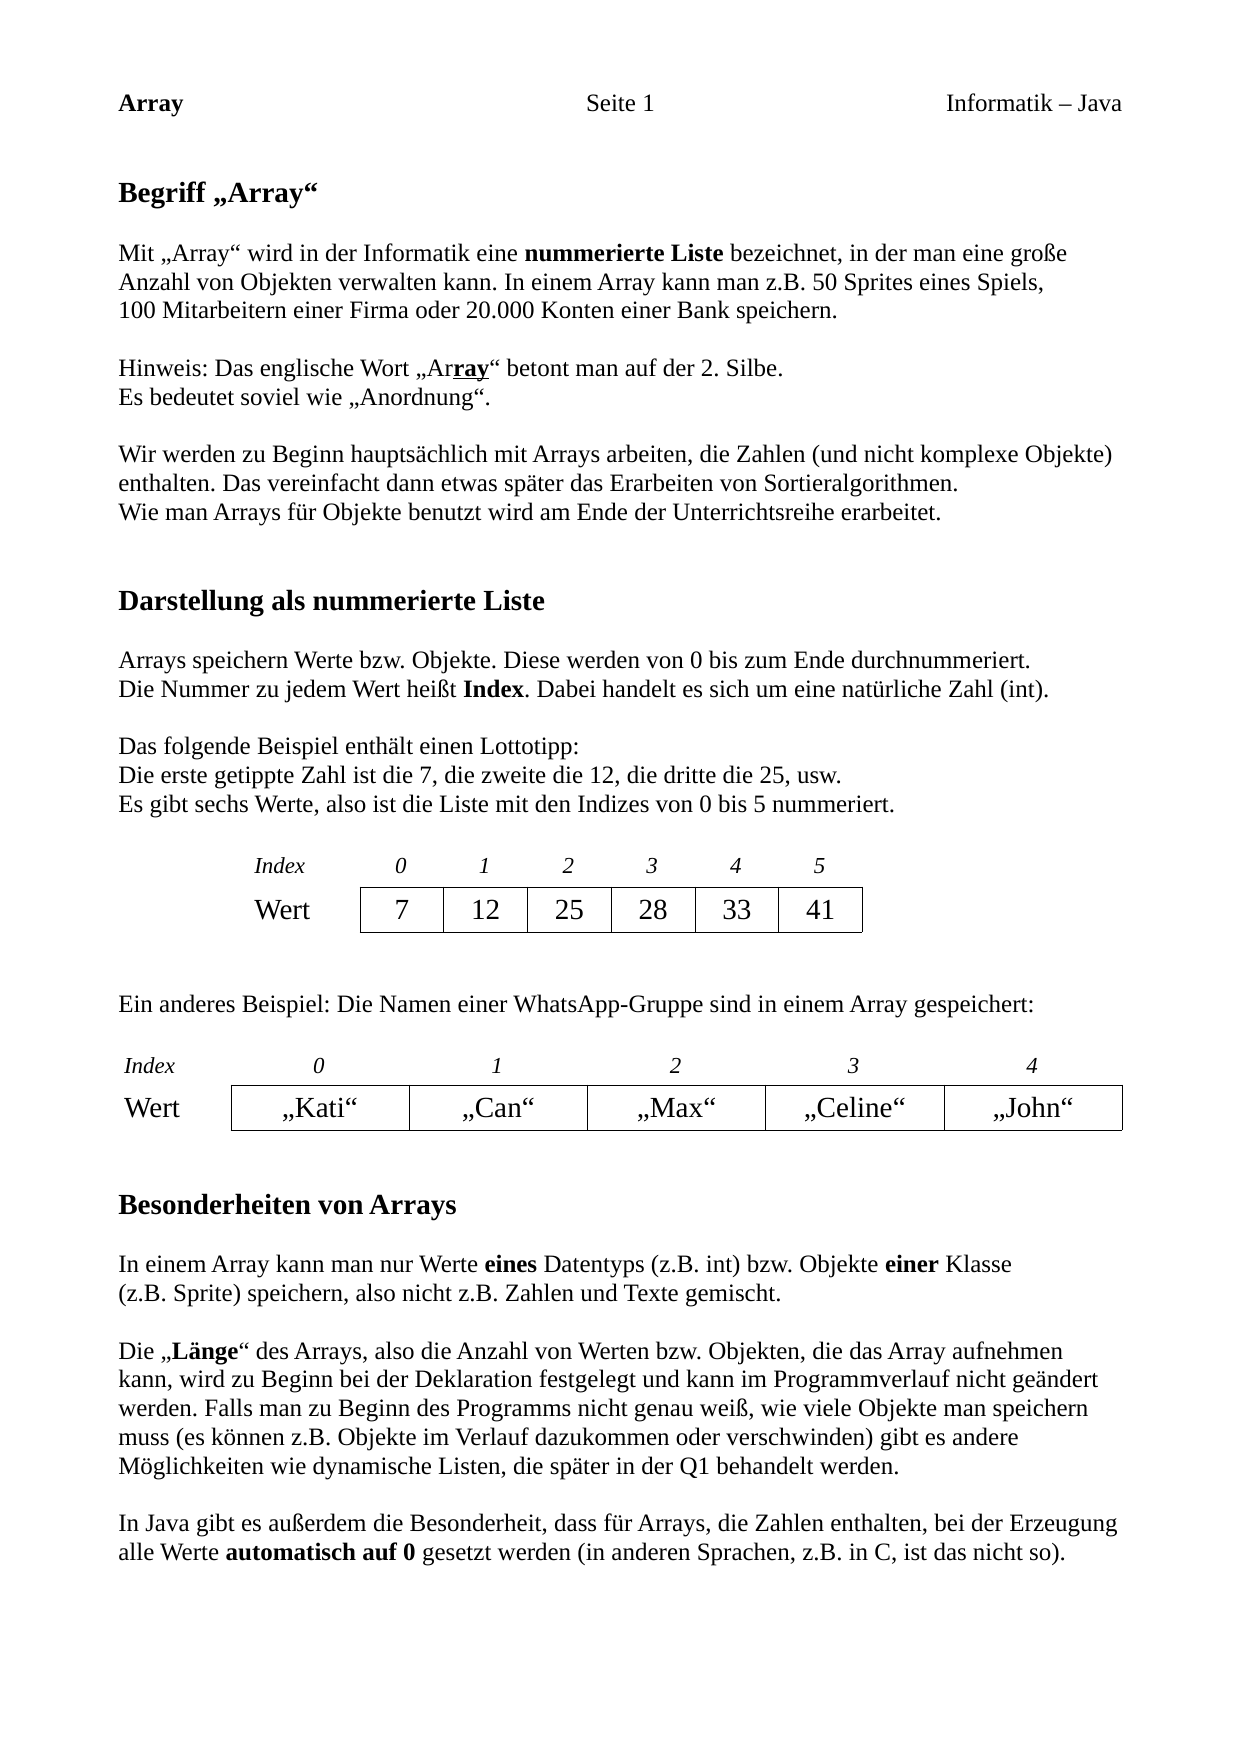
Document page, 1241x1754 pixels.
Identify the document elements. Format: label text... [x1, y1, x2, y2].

text Besonderheiten von Arrays [118, 1187, 1122, 1221]
table_cell „John“ [945, 1086, 1122, 1130]
text Arrays speichern Werte bzw. Objekte. Diese werden von 0 bis zum Ende durchnummeriert. [118, 645, 1122, 674]
text Das folgende Beispiel enthält einen Lottotipp: [118, 731, 1122, 760]
table_header 2 [527, 846, 611, 887]
text Es bedeutet soviel wie „Anordnung“. [118, 382, 1122, 410]
table_cell 7 [361, 888, 443, 932]
table_cell 41 [779, 888, 862, 932]
text Wie man Arrays für Objekte benutzt wird am Ende der Unterrichtsreihe erarbeitet. [118, 497, 1122, 525]
text Ein anderes Beispiel: Die Namen einer WhatsApp-Gruppe sind in einem Array gespeichert: [118, 989, 1122, 1018]
text Es gibt sechs Werte, also ist die Liste mit den Indizes von 0 bis 5 nummeriert. [118, 789, 1122, 818]
text Die Nummer zu jedem Wert heißt Index. Dabei handelt es sich um eine natürliche Zahl (int). [118, 674, 1122, 703]
table_cell Wert [249, 887, 360, 932]
table_header 2 [587, 1047, 765, 1084]
text In einem Array kann man nur Werte eines Datentyps (z.B. int) bzw. Objekte einer Klasse (z.B. Sprite) speichern, also nicht z.B. Zahlen und Texte gemischt. [118, 1249, 1122, 1307]
table_header 3 [765, 1047, 944, 1084]
table_cell 25 [528, 888, 611, 932]
table_cell 28 [612, 888, 695, 932]
table_header 4 [944, 1047, 1122, 1084]
table_cell 33 [696, 888, 778, 932]
text In Java gibt es außerdem die Besonderheit, dass für Arrays, die Zahlen enthalten, bei der Erzeugung alle Werte automatisch auf 0 gesetzt werden (in anderen Sprachen, z.B. in C, ist das nicht so). [118, 1508, 1122, 1566]
table_cell [118, 887, 248, 932]
table_header Index [118, 1047, 231, 1084]
table_cell „Can“ [410, 1086, 587, 1130]
text Wir werden zu Beginn hauptsächlich mit Arrays arbeiten, die Zahlen (und nicht komplexe Objekte) enthalten. Das vereinfacht dann etwas später das Erarbeiten von Sortieralgorithmen. [118, 439, 1122, 497]
table_cell „Kati“ [232, 1086, 409, 1130]
table_header Index [249, 846, 360, 887]
table_header 4 [695, 846, 778, 887]
table_cell 12 [444, 888, 527, 932]
table_header 1 [444, 846, 527, 887]
text Darstellung als nummerierte Liste [118, 583, 1122, 616]
text Die erste getippte Zahl ist die 7, die zweite die 12, die dritte die 25, usw. [118, 760, 1122, 789]
table_header 0 [360, 846, 443, 887]
table_header 1 [409, 1047, 587, 1084]
text Die „Länge“ des Arrays, also die Anzahl von Werten bzw. Objekten, die das Array aufnehmen kann, wird zu Beginn bei der Deklaration festgelegt und kann im Programmverlauf nicht geändert werden. Falls man zu Beginn des Programms nicht genau weiß, wie viele Objekte man speichern muss (es können z.B. Objekte im Verlauf dazukommen oder verschwinden) gibt es andere Möglichkeiten wie dynamische Listen, die später in der Q1 behandelt werden. [118, 1336, 1122, 1479]
text Hinweis: Das englische Wort „Array“ betont man auf der 2. Silbe. [118, 353, 1122, 382]
table_header 5 [779, 846, 862, 887]
table_cell „Max“ [588, 1086, 765, 1130]
table_cell „Celine“ [766, 1086, 944, 1130]
table_header [118, 846, 248, 887]
text Mit „Array“ wird in der Informatik eine nummerierte Liste bezeichnet, in der man eine große Anzahl von Objekten verwalten kann. In einem Array kann man z.B. 50 Sprites eines Spiels, 100 Mitarbeitern einer Firma oder 20.000 Konten einer Bank speichern. [118, 238, 1122, 324]
table_cell Wert [118, 1085, 231, 1130]
table_header 0 [231, 1047, 409, 1084]
text Begriff „Array“ [118, 176, 1122, 209]
table_header 3 [611, 846, 695, 887]
